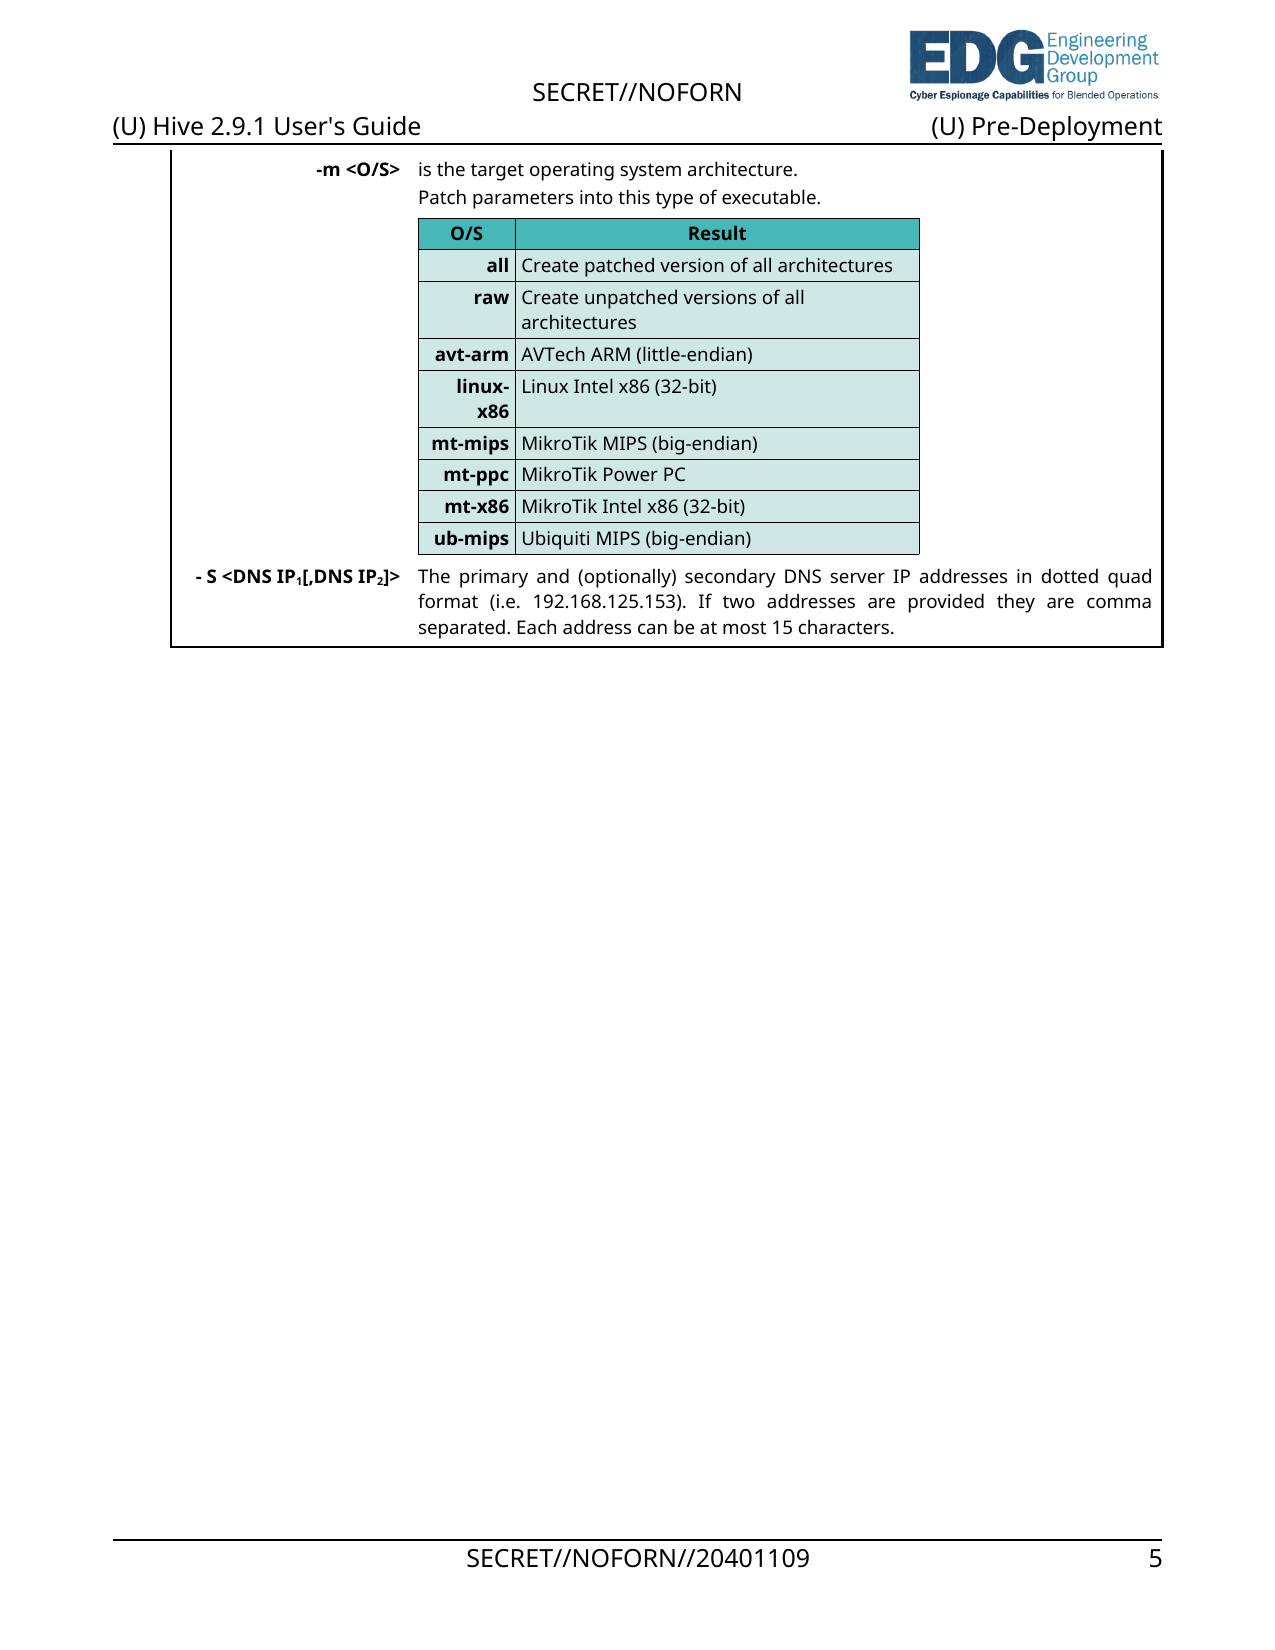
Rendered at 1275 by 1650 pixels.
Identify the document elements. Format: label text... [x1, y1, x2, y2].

table_cell all [419, 250, 515, 281]
table_cell mt-ppc [419, 460, 515, 490]
table_cell MikroTik Power PC [516, 460, 919, 490]
table_cell avt-arm [419, 339, 515, 370]
table_cell is the target operating system architecture. Patch parameters into this type of executable. [409, 150, 1161, 557]
table_cell linux-x86 [419, 371, 515, 427]
table_cell -m <O/S> [172, 150, 409, 557]
table_cell The primary and (optionally) secondary DNS server IP addresses in dotted quad format (i.e. 192.168.125.153). If two addresses are provided they are comma separated. Each address can be at most 15 characters. [409, 557, 1161, 646]
table_cell ub-mips [419, 523, 515, 554]
table_header O/S [419, 219, 515, 249]
table_cell - S <DNS IP1[,DNS IP2]> [172, 557, 409, 646]
table_header Result [516, 219, 919, 249]
table_cell mt-x86 [419, 491, 515, 522]
picture [904, 27, 1163, 104]
table_cell raw [419, 282, 515, 338]
table_cell MikroTik MIPS (big-endian) [516, 428, 919, 459]
table_cell Linux Intel x86 (32-bit) [516, 371, 919, 427]
table_cell Ubiquiti MIPS (big-endian) [516, 523, 919, 554]
table_cell Create unpatched versions of all architectures [516, 282, 919, 338]
table_cell mt-mips [419, 428, 515, 459]
table_cell Create patched version of all architectures [516, 250, 919, 281]
table_cell MikroTik Intel x86 (32-bit) [516, 491, 919, 522]
table_cell AVTech ARM (little-endian) [516, 339, 919, 370]
